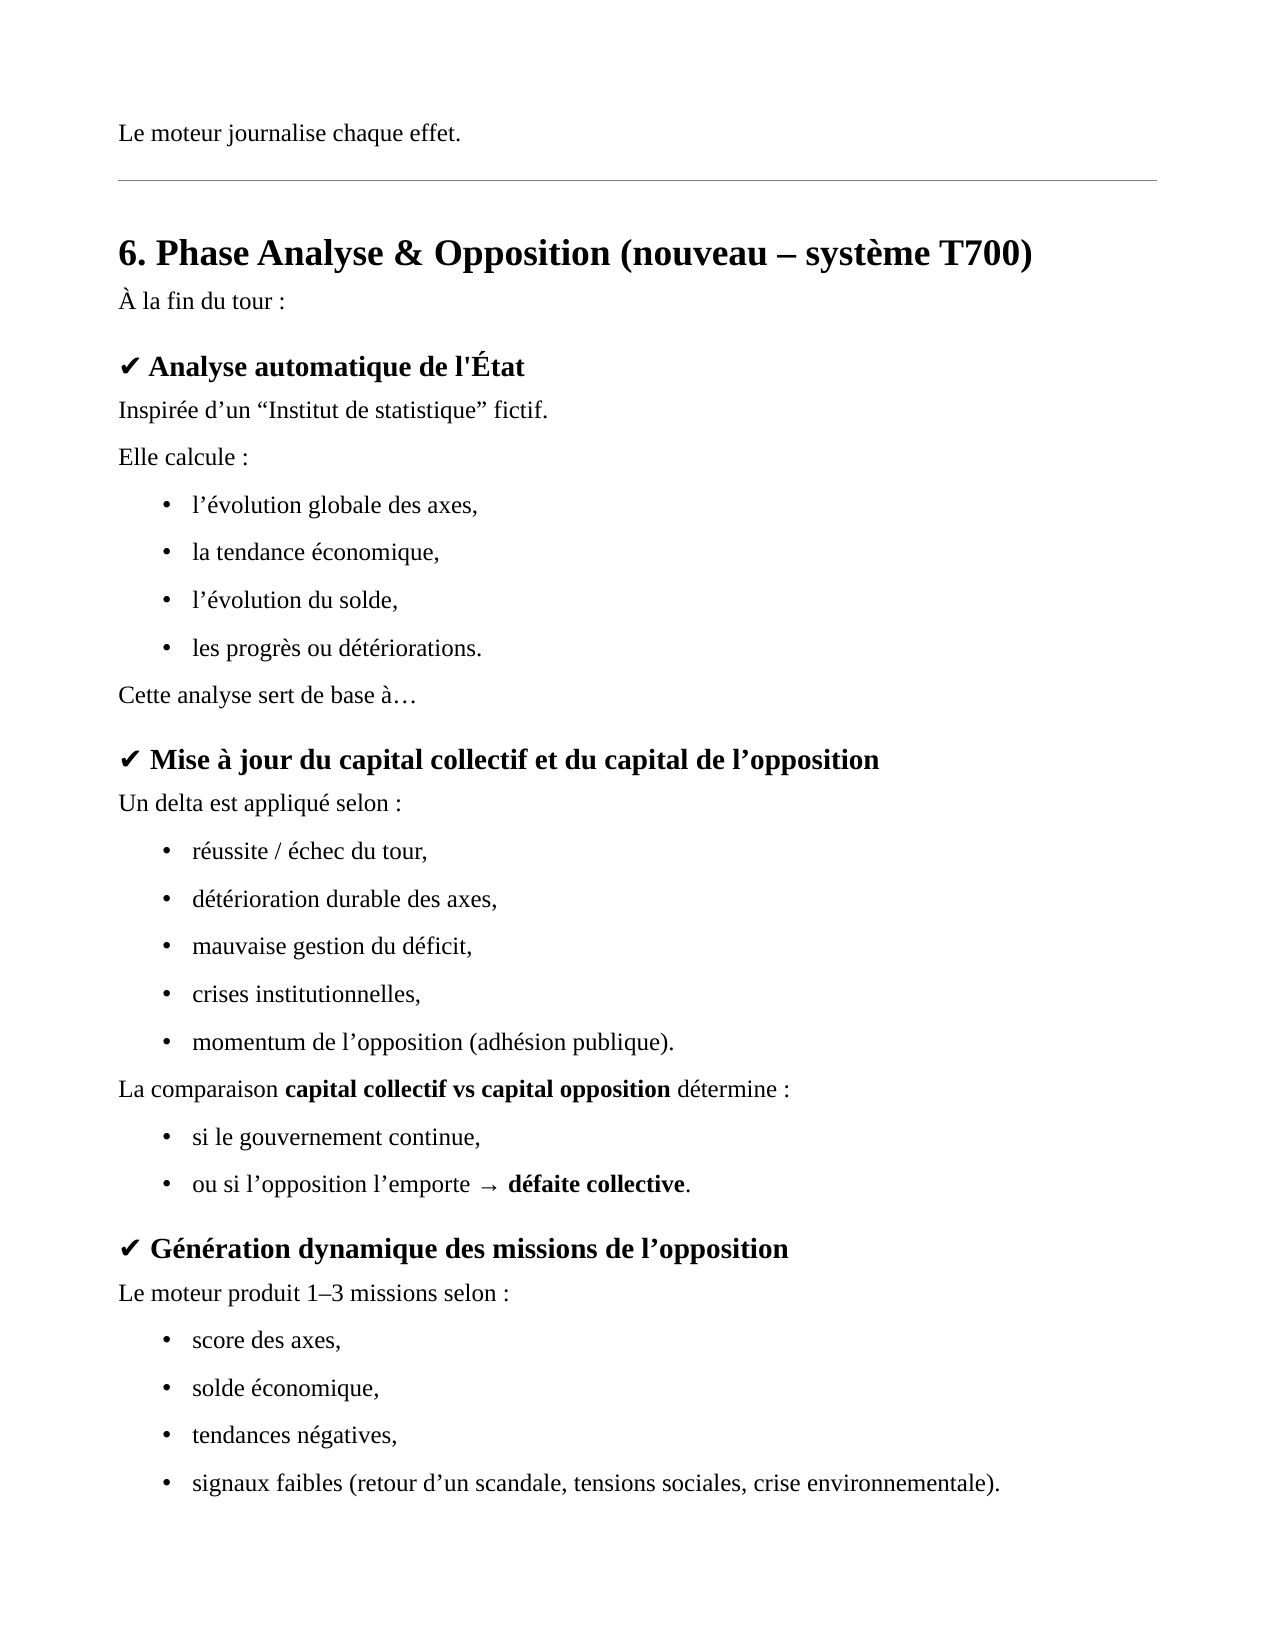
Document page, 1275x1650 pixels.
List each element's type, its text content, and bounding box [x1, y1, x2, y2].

text Le moteur journalise chaque effet. [118, 118, 1157, 147]
list ou si l’opposition l’emporte → défaite collective. [162, 1169, 1157, 1198]
list momentum de l’opposition (adhésion publique). [162, 1027, 1157, 1055]
subtitle 6. Phase Analyse & Opposition (nouveau – système T700) [118, 231, 1157, 274]
list tendances négatives, [162, 1420, 1157, 1449]
list score des axes, [162, 1325, 1157, 1354]
list détérioration durable des axes, [162, 884, 1157, 912]
list si le gouvernement continue, [162, 1122, 1157, 1151]
text La comparaison capital collectif vs capital opposition détermine : [118, 1074, 1157, 1103]
list réussite / échec du tour, [162, 836, 1157, 865]
list la tendance économique, [162, 537, 1157, 566]
list l’évolution du solde, [162, 585, 1157, 614]
subtitle ✔ Génération dynamique des missions de l’opposition [118, 1232, 1157, 1265]
subtitle ✔ Analyse automatique de l'État [118, 349, 1157, 382]
list crises institutionnelles, [162, 979, 1157, 1008]
subtitle ✔ Mise à jour du capital collectif et du capital de l’opposition [118, 742, 1157, 776]
text Un delta est appliqué selon : [118, 788, 1157, 817]
list signaux faibles (retour d’un scandale, tensions sociales, crise environnementale). [162, 1468, 1157, 1497]
list solde économique, [162, 1373, 1157, 1402]
text Cette analyse sert de base à… [118, 680, 1157, 709]
text Inspirée d’un “Institut de statistique” fictif. [118, 395, 1157, 423]
text Elle calcule : [118, 442, 1157, 471]
list l’évolution globale des axes, [162, 490, 1157, 519]
list mauvaise gestion du déficit, [162, 931, 1157, 960]
text Le moteur produit 1–3 missions selon : [118, 1278, 1157, 1306]
list les progrès ou détériorations. [162, 633, 1157, 661]
text À la fin du tour : [118, 286, 1157, 315]
